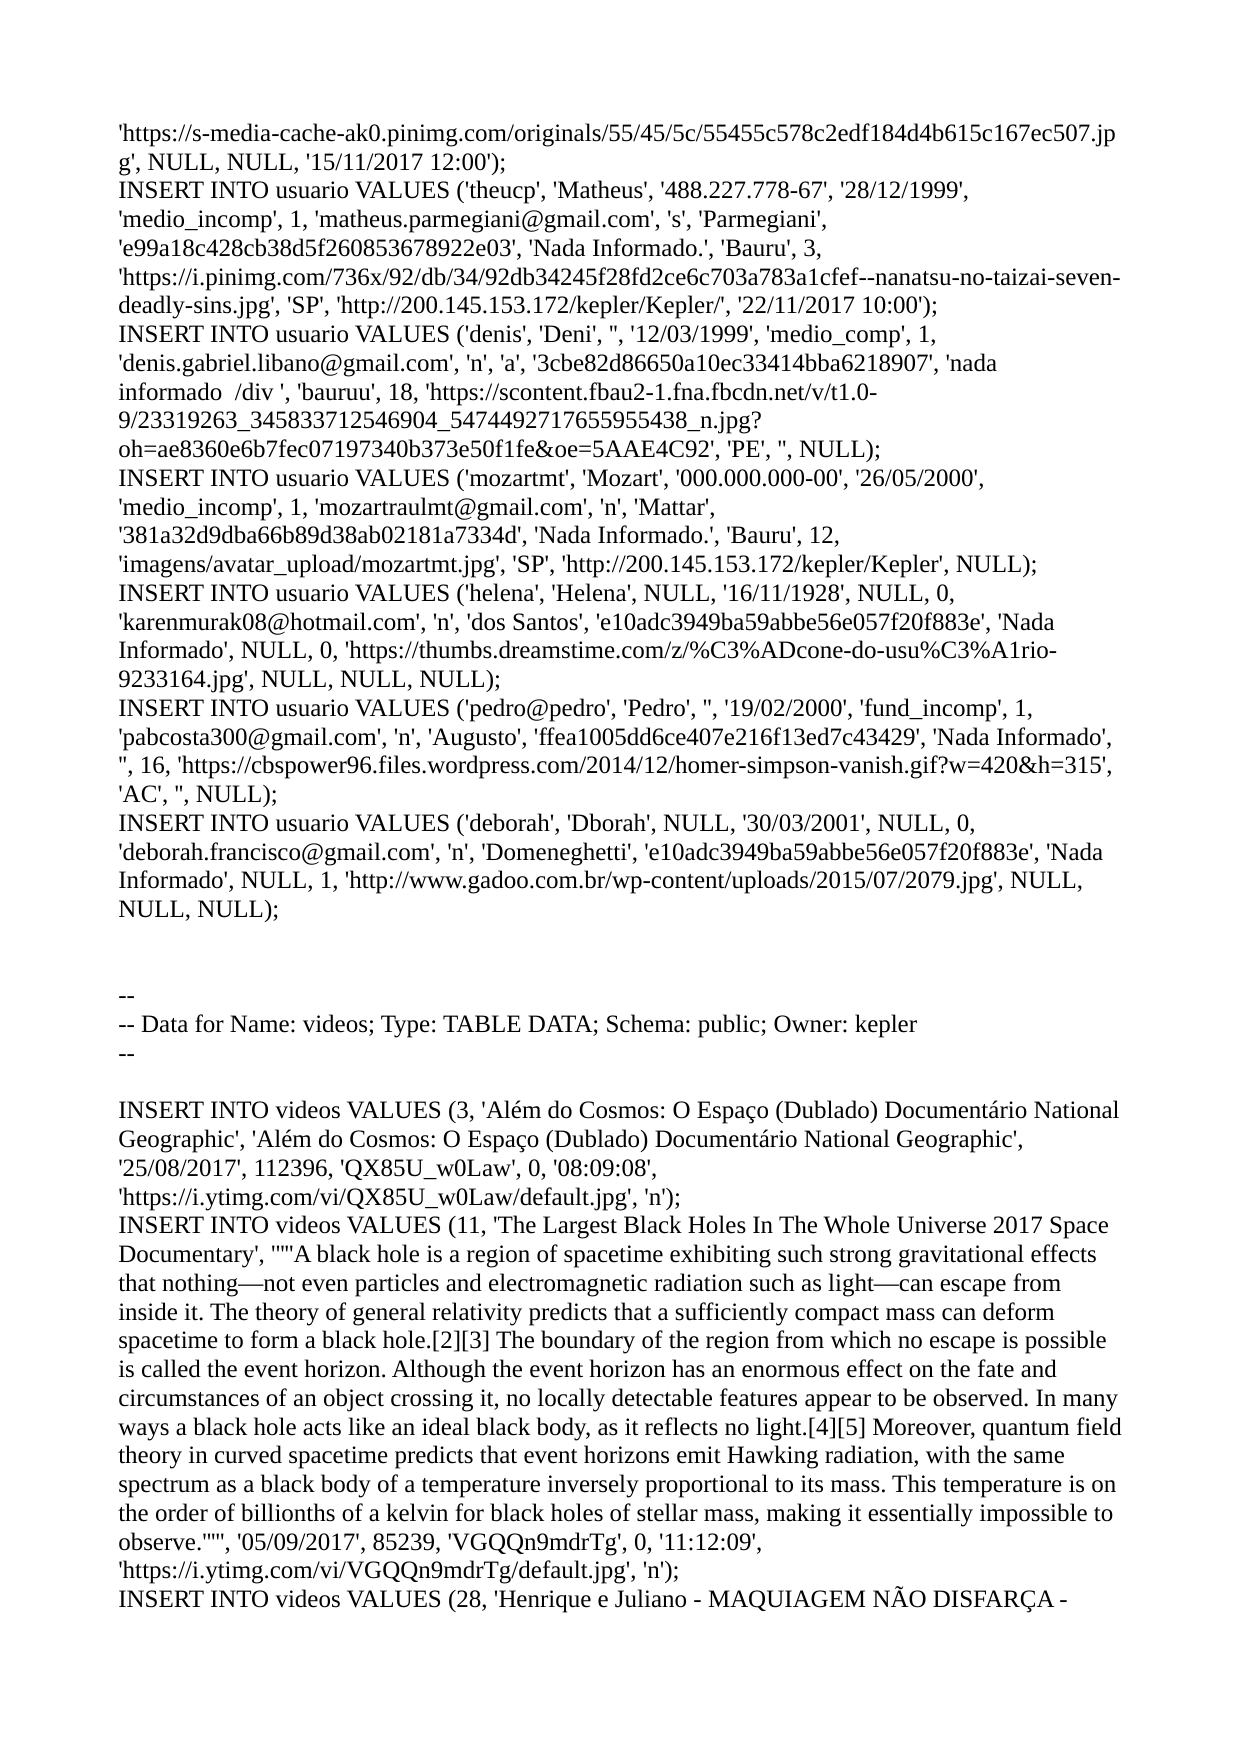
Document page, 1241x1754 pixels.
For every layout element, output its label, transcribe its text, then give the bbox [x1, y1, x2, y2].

text -- Data for Name: videos; Type: TABLE DATA; Schema: public; Owner: kepler [118, 1009, 1122, 1038]
text INSERT INTO usuario VALUES ('denis', 'Deni', '', '12/03/1999', 'medio_comp', 1, 'denis.gabriel.libano@gmail.com', 'n', 'a', '3cbe82d86650a10ec33414bba6218907', 'nada informado /div ', 'bauruu', 18, 'https://scontent.fbau2-1.fna.fbcdn.net/v/t1.0-9/23319263_345833712546904_5474492717655955438_n.jpg?oh=ae8360e6b7fec07197340b373e50f1fe&oe=5AAE4C92', 'PE', '', NULL); [118, 319, 1122, 463]
text -- [118, 981, 1122, 1009]
text INSERT INTO usuario VALUES ('mozartmt', 'Mozart', '000.000.000-00', '26/05/2000', 'medio_incomp', 1, 'mozartraulmt@gmail.com', 'n', 'Mattar', '381a32d9dba66b89d38ab02181a7334d', 'Nada Informado.', 'Bauru', 12, 'imagens/avatar_upload/mozartmt.jpg', 'SP', 'http://200.145.153.172/kepler/Kepler', NULL); [118, 463, 1122, 578]
text 'https://s-media-cache-ak0.pinimg.com/originals/55/45/5c/55455c578c2edf184d4b615c167ec507.jpg', NULL, NULL, '15/11/2017 12:00'); [118, 118, 1122, 176]
text -- [118, 1038, 1122, 1067]
text INSERT INTO videos VALUES (11, 'The Largest Black Holes In The Whole Universe 2017 Space Documentary', '''''A black hole is a region of spacetime exhibiting such strong gravitational effects that nothing—not even particles and electromagnetic radiation such as light—can escape from inside it. The theory of general relativity predicts that a sufficiently compact mass can deform spacetime to form a black hole.[2][3] The boundary of the region from which no escape is possible is called the event horizon. Although the event horizon has an enormous effect on the fate and circumstances of an object crossing it, no locally detectable features appear to be observed. In many ways a black hole acts like an ideal black body, as it reflects no light.[4][5] Moreover, quantum field theory in curved spacetime predicts that event horizons emit Hawking radiation, with the same spectrum as a black body of a temperature inversely proportional to its mass. This temperature is on the order of billionths of a kelvin for black holes of stellar mass, making it essentially impossible to observe.''''', '05/09/2017', 85239, 'VGQQn9mdrTg', 0, '11:12:09', 'https://i.ytimg.com/vi/VGQQn9mdrTg/default.jpg', 'n'); [118, 1211, 1122, 1584]
text INSERT INTO usuario VALUES ('deborah', 'Dborah', NULL, '30/03/2001', NULL, 0, 'deborah.francisco@gmail.com', 'n', 'Domeneghetti', 'e10adc3949ba59abbe56e057f20f883e', 'Nada Informado', NULL, 1, 'http://www.gadoo.com.br/wp-content/uploads/2015/07/2079.jpg', NULL, NULL, NULL); [118, 808, 1122, 923]
text INSERT INTO videos VALUES (28, 'Henrique e Juliano - MAQUIAGEM NÃO DISFARÇA [118, 1584, 1122, 1613]
text INSERT INTO usuario VALUES ('theucp', 'Matheus', '488.227.778-67', '28/12/1999', 'medio_incomp', 1, 'matheus.parmegiani@gmail.com', 's', 'Parmegiani', 'e99a18c428cb38d5f260853678922e03', 'Nada Informado.', 'Bauru', 3, 'https://i.pinimg.com/736x/92/db/34/92db34245f28fd2ce6c703a783a1cfef--nanatsu-no-taizai-seven-deadly-sins.jpg', 'SP', 'http://200.145.153.172/kepler/Kepler/', '22/11/2017 10:00'); [118, 176, 1122, 319]
text INSERT INTO usuario VALUES ('helena', 'Helena', NULL, '16/11/1928', NULL, 0, 'karenmurak08@hotmail.com', 'n', 'dos Santos', 'e10adc3949ba59abbe56e057f20f883e', 'Nada Informado', NULL, 0, 'https://thumbs.dreamstime.com/z/%C3%ADcone-do-usu%C3%A1rio-9233164.jpg', NULL, NULL, NULL); [118, 578, 1122, 693]
text INSERT INTO usuario VALUES ('pedro@pedro', 'Pedro', '', '19/02/2000', 'fund_incomp', 1, 'pabcosta300@gmail.com', 'n', 'Augusto', 'ffea1005dd6ce407e216f13ed7c43429', 'Nada Informado', '', 16, 'https://cbspower96.files.wordpress.com/2014/12/homer-simpson-vanish.gif?w=420&h=315', 'AC', '', NULL); [118, 693, 1122, 808]
text INSERT INTO videos VALUES (3, 'Além do Cosmos: O Espaço (Dublado) Documentário National Geographic', 'Além do Cosmos: O Espaço (Dublado) Documentário National Geographic', '25/08/2017', 112396, 'QX85U_w0Law', 0, '08:09:08', 'https://i.ytimg.com/vi/QX85U_w0Law/default.jpg', 'n'); [118, 1096, 1122, 1211]
